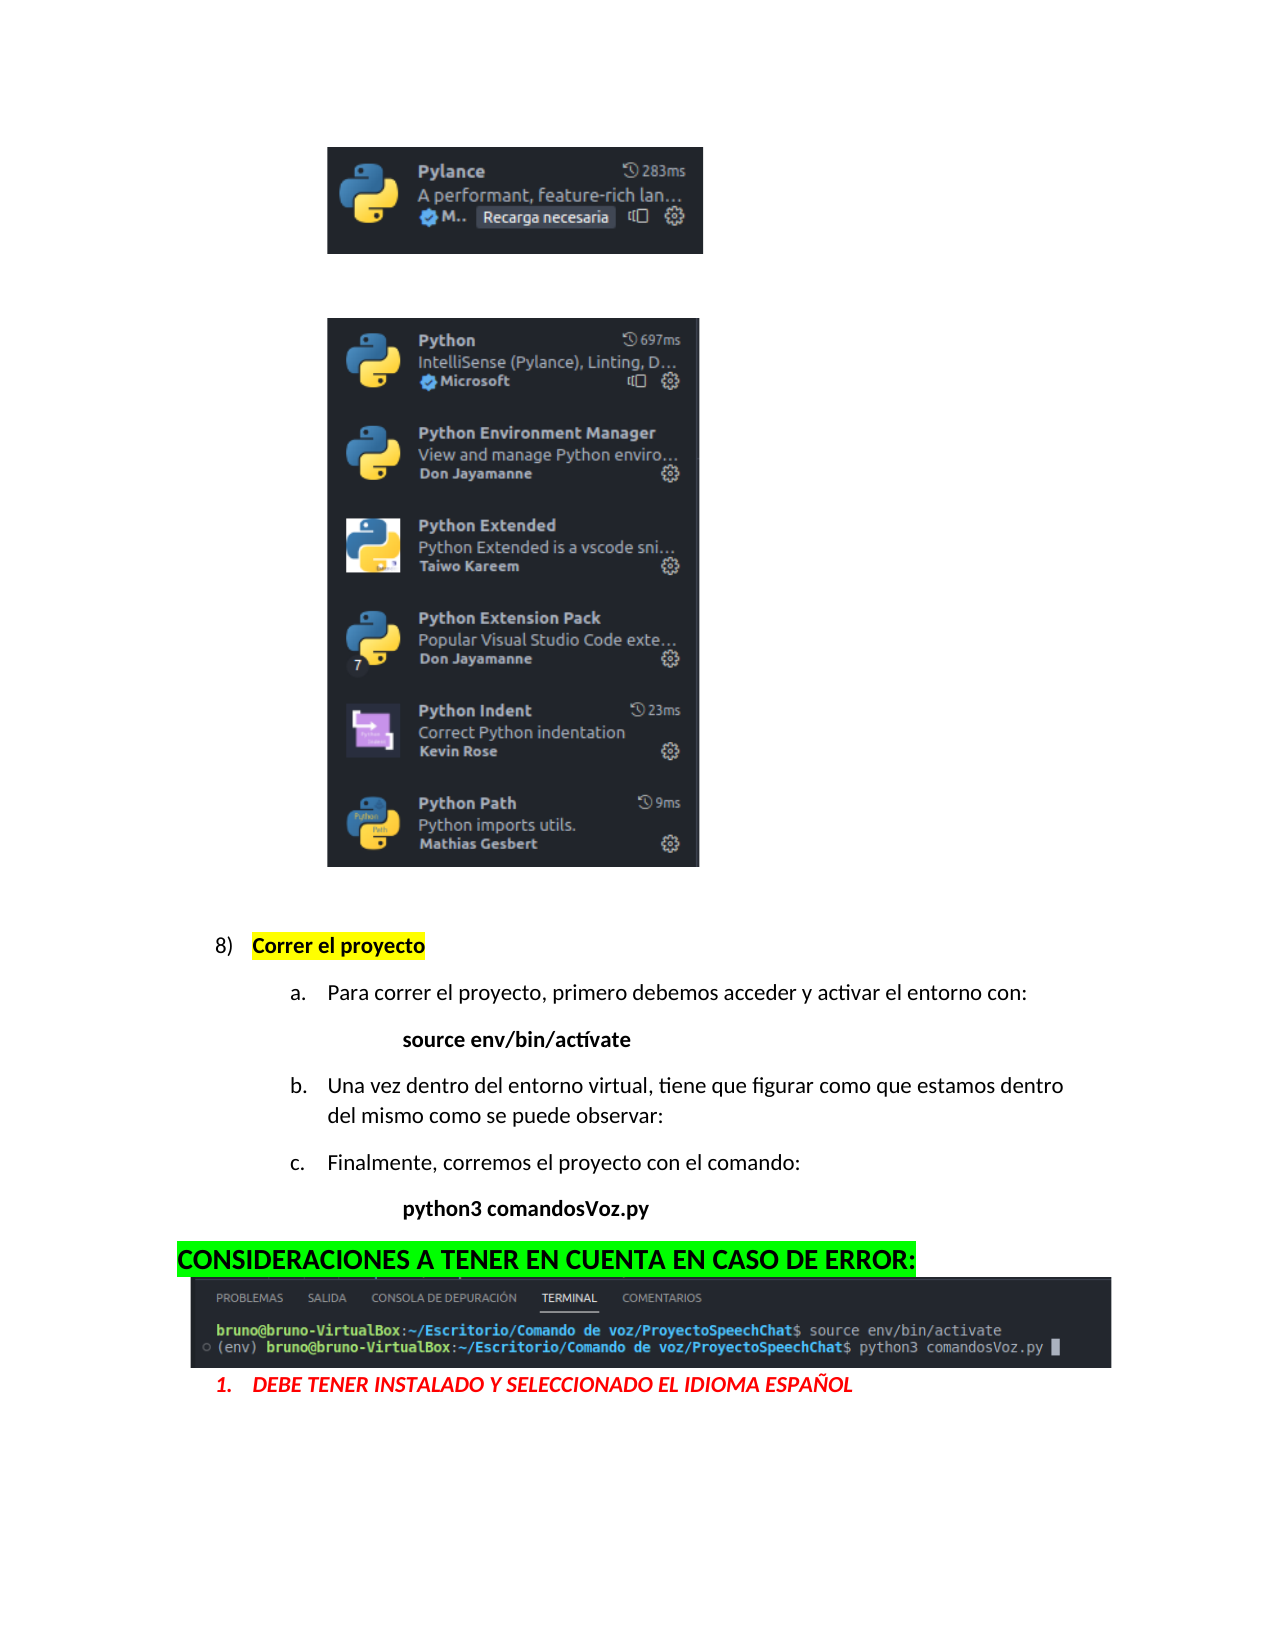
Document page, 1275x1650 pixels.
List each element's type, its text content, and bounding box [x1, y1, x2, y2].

text CONSIDERACIONES A TENER EN CUENTA EN CASO DE ERROR: [177, 1241, 1098, 1277]
list Para correr el proyecto, primero debemos acceder y activar el entorno con: [290, 978, 1098, 1006]
list Finalmente, corremos el proyecto con el comando: [290, 1148, 1098, 1176]
text python3 comandosVoz.py [327, 1194, 1098, 1222]
list Correr el proyecto [215, 932, 1098, 960]
list Una vez dentro del entorno virtual, tiene que figurar como que estamos dentro del mismo como se puede observar: [290, 1071, 1098, 1129]
list DEBE TENER INSTALADO Y SELECCIONADO EL IDIOMA ESPAÑOL [215, 1368, 1098, 1398]
list source env/bin/actívate [327, 1025, 1098, 1053]
